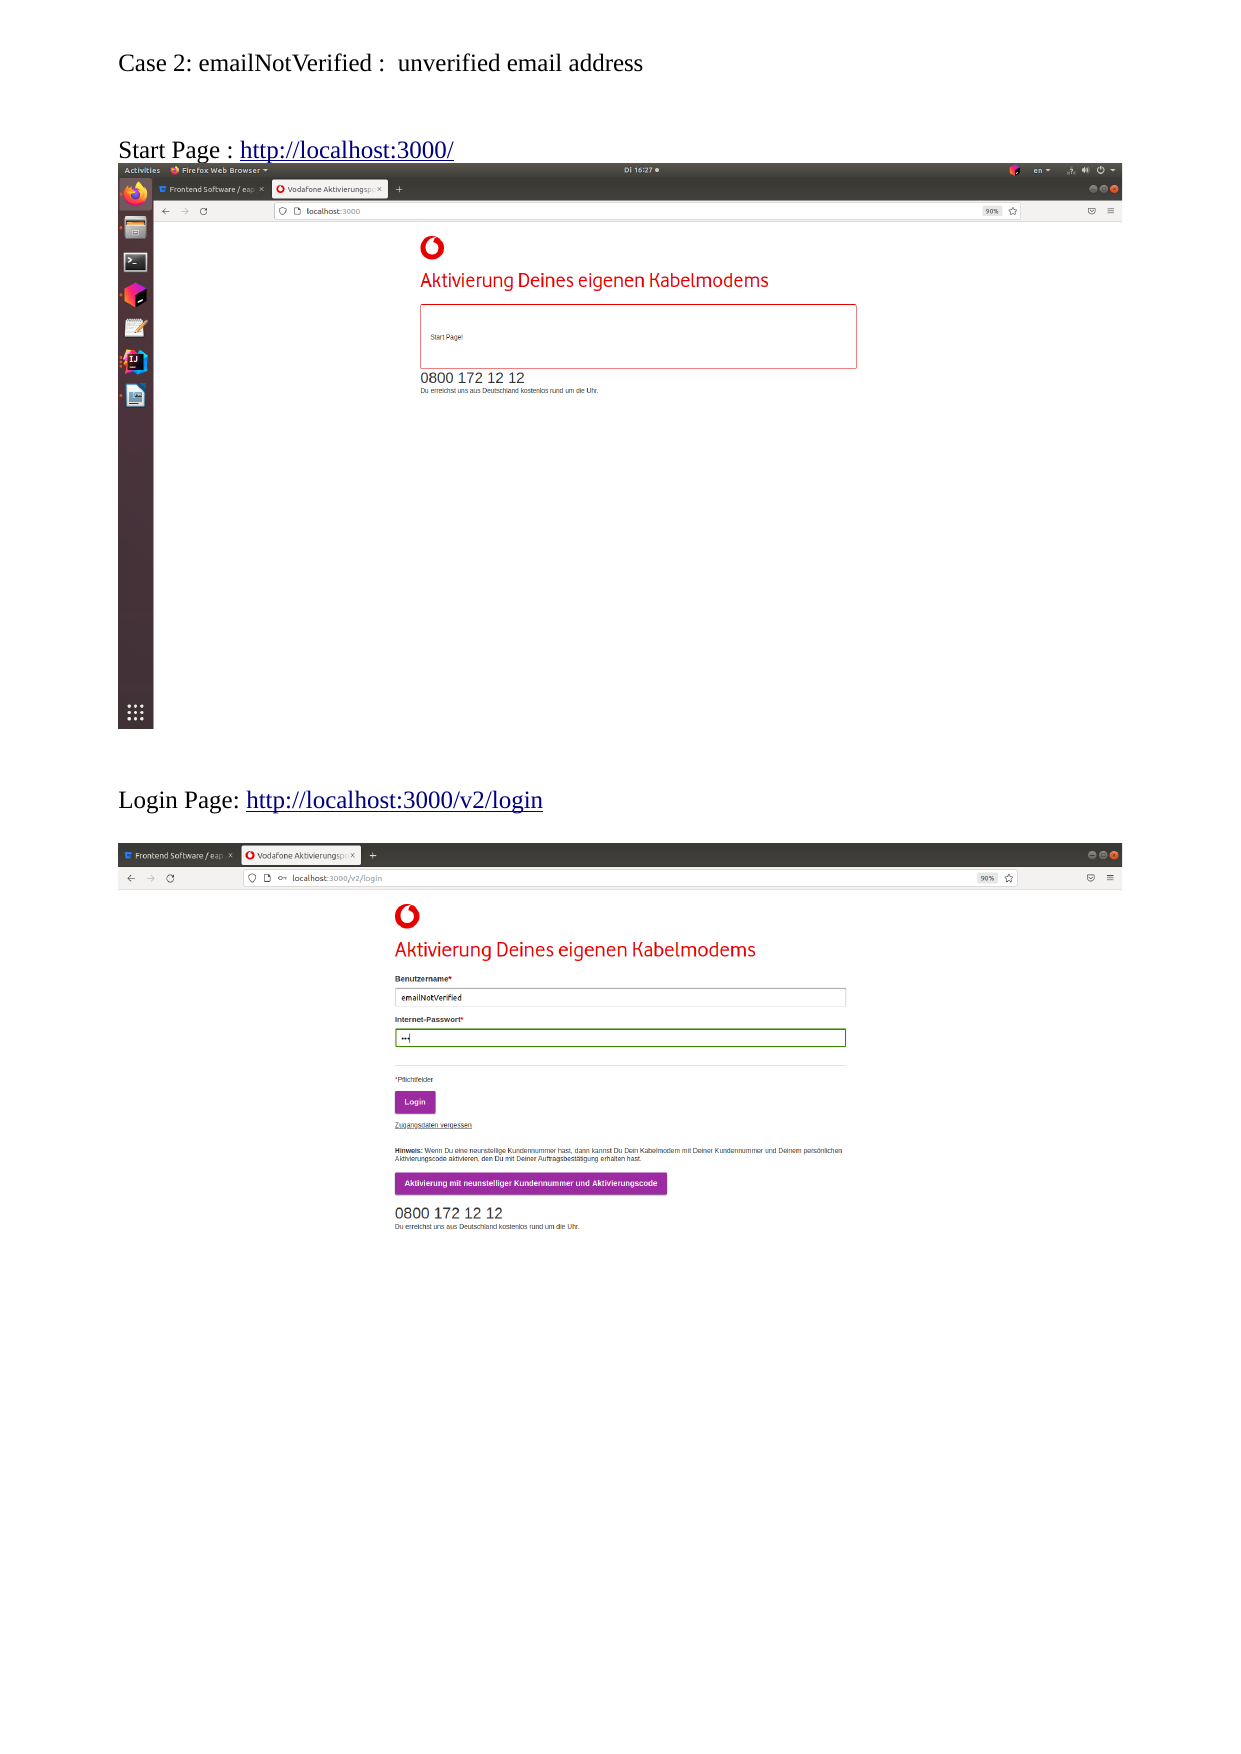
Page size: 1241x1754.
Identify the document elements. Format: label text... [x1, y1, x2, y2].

picture [118, 163, 1123, 729]
text Login Page: http://localhost:3000/v2/login [118, 786, 1122, 814]
text Case 2: emailNotVerified : unverified email address [118, 48, 1122, 77]
text Start Page : http://localhost:3000/ [118, 135, 1122, 163]
picture [118, 843, 1123, 1414]
